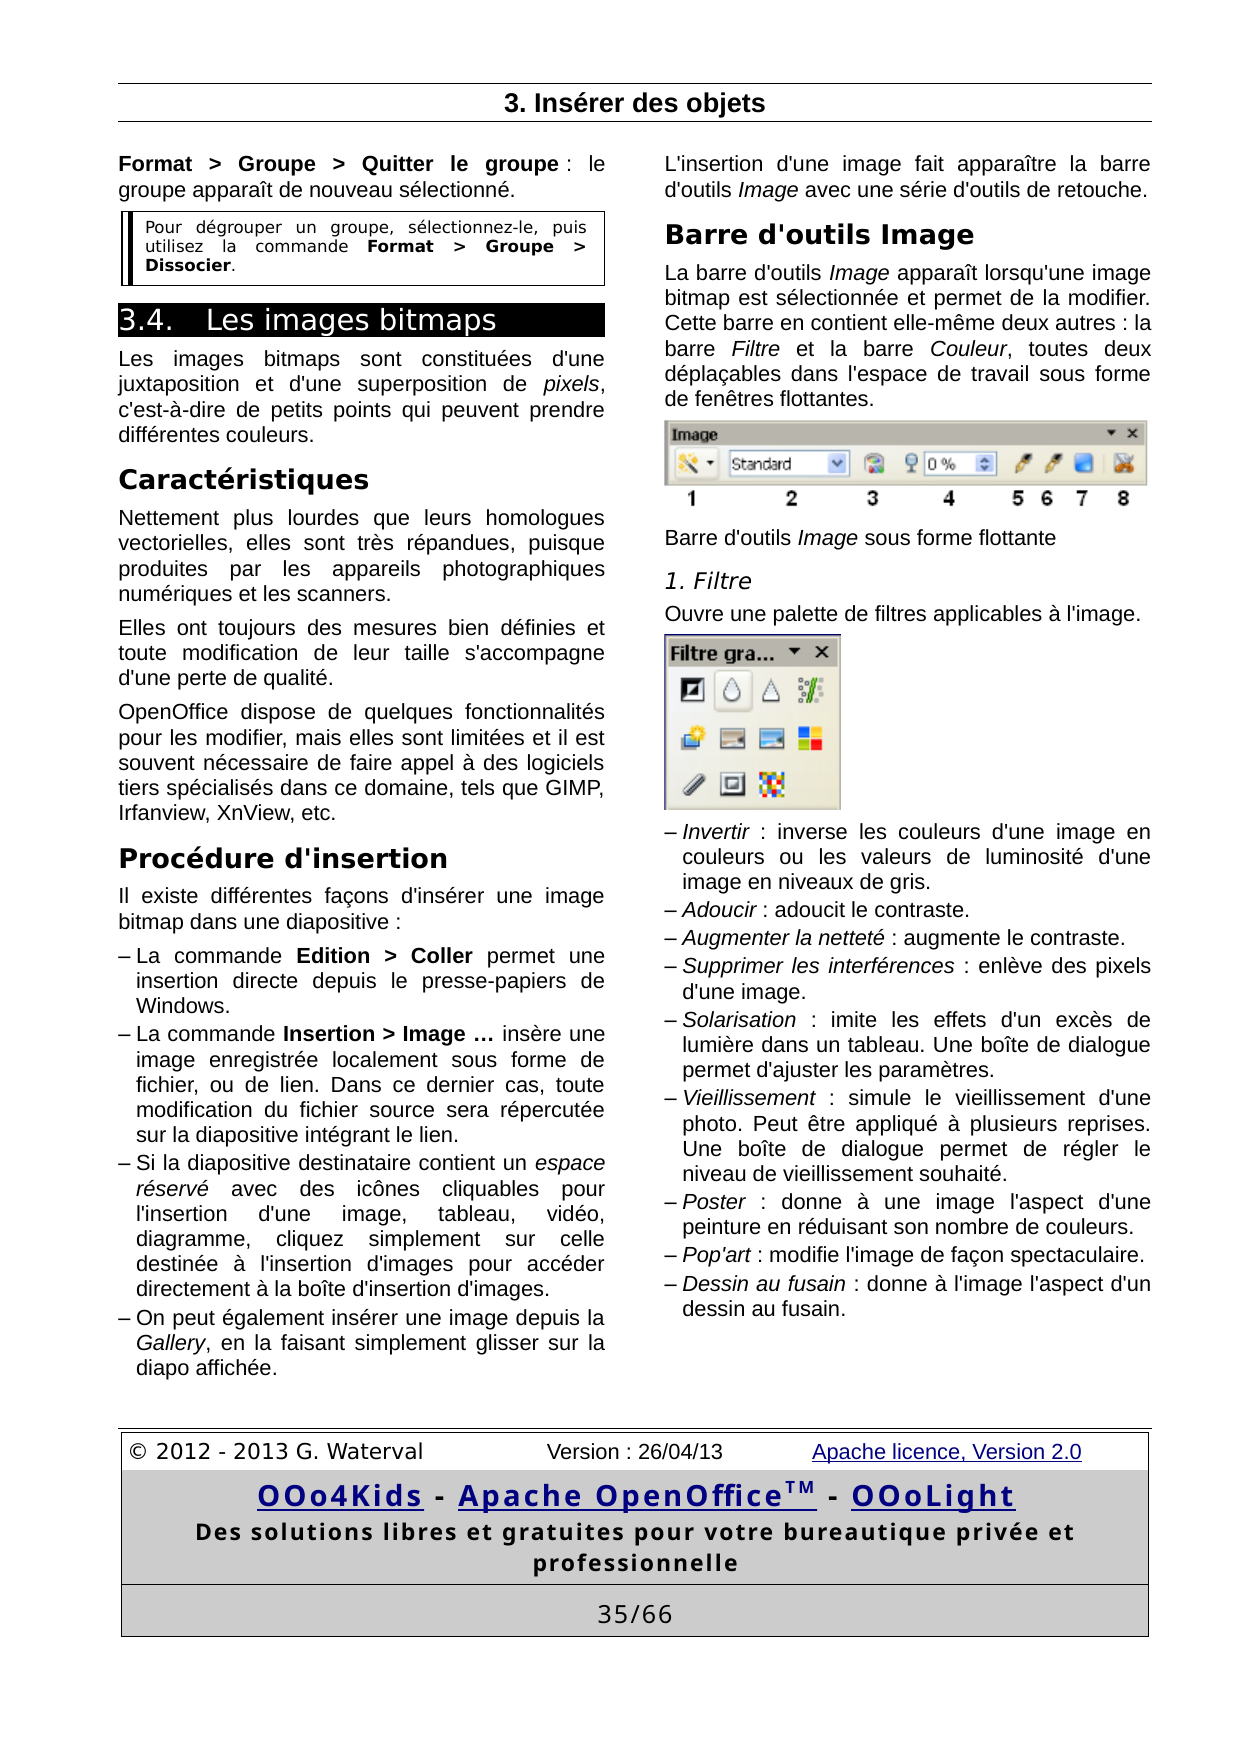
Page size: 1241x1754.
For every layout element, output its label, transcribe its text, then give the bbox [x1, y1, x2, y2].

text Nettement plus lourdes que leurs homologues vectorielles, elles sont très répandues, puisque produites par les appareils photographiques numériques et les scanners. [118, 505, 605, 606]
list On peut également insérer une image depuis la Gallery, en la faisant simplement glisser sur la diapo affichée. [118, 1304, 605, 1380]
list La commande Insertion > Image … insère une image enregistrée localement sous forme de fichier, ou de lien. Dans ce dernier cas, toute modification du fichier source sera répercutée sur la diapositive intégrant le lien. [118, 1021, 605, 1147]
list La commande Edition > Coller permet une insertion directe depuis le presse-papiers de Windows. [118, 943, 605, 1018]
table_header Pour dégrouper un groupe, sélectionnez-le, puis utilisez la commande Format > Groupe > Dissocier. [133, 212, 604, 284]
list Vieillissement : simule le vieillissement d'une photo. Peut être appliqué à plusieurs reprises. Une boîte de dialogue permet de régler le niveau de vieillissement souhaité. [664, 1085, 1152, 1186]
text Les images bitmaps sont constituées d'une juxtaposition et d'une superposition de pixels, c'est-à-dire de petits points qui peuvent prendre différentes couleurs. [118, 346, 605, 447]
list L'insertion d'une image fait apparaître la barre d'outils Image avec une série d'outils de retouche. [664, 151, 1152, 202]
list Poster : donne à une image l'aspect d'une peinture en réduisant son nombre de couleurs. [664, 1189, 1152, 1239]
text La barre d'outils Image apparaît lorsqu'une image bitmap est sélectionnée et permet de la modifier. Cette barre en contient elle-même deux autres : la barre Filtre et la barre Couleur, toutes deux déplaçables dans l'espace de travail sous forme de fenêtres flottantes. [664, 260, 1152, 411]
text Ouvre une palette de filtres applicables à l'image. [664, 601, 1152, 626]
picture [664, 420, 1149, 517]
list Dessin au fusain : donne à l'image l'aspect d'un dessin au fusain. [664, 1271, 1152, 1321]
list Si la diapositive destinataire contient un espace réservé avec des icônes cliquables pour l'insertion d'une image, tableau, vidéo, diagramme, cliquez simplement sur celle destinée à l'insertion d'images pour accéder directement à la boîte d'insertion d'images. [118, 1150, 605, 1301]
text Elles ont toujours des mesures bien définies et toute modification de leur taille s'accompagne d'une perte de qualité. [118, 615, 605, 690]
subtitle Caractéristiques [118, 465, 605, 496]
list Pop'art : modifie l'image de façon spectaculaire. [664, 1242, 1152, 1268]
subtitle Les images bitmaps [118, 303, 605, 337]
list Adoucir : adoucit le contraste. [664, 897, 1152, 922]
list Invertir : inverse les couleurs d'une image en couleurs ou les valeurs de luminosité d'une image en niveaux de gris. [664, 819, 1152, 894]
text OpenOffice dispose de quelques fonctionnalités pour les modifier, mais elles sont limitées et il est souvent nécessaire de faire appel à des logiciels tiers spécialisés dans ce domaine, tels que GIMP, Irfanview, XnView, etc. [118, 699, 605, 825]
picture [664, 634, 841, 810]
text Barre d'outils Image sous forme flottante [664, 525, 1152, 550]
subtitle 1. Filtre [664, 568, 1152, 595]
list Format > Groupe > Quitter le groupe : le groupe apparaît de nouveau sélectionné. [118, 151, 605, 202]
list Augmenter la netteté : augmente le contraste. [664, 925, 1152, 951]
subtitle Barre d'outils Image [664, 219, 1152, 251]
text Il existe différentes façons d'insérer une image bitmap dans une diapositive : [118, 883, 605, 934]
list Solarisation : imite les effets d'un excès de lumière dans un tableau. Une boîte de dialogue permet d'ajuster les paramètres. [664, 1007, 1152, 1082]
list Supprimer les interférences : enlève des pixels d'une image. [664, 953, 1152, 1004]
subtitle Procédure d'insertion [118, 843, 605, 874]
